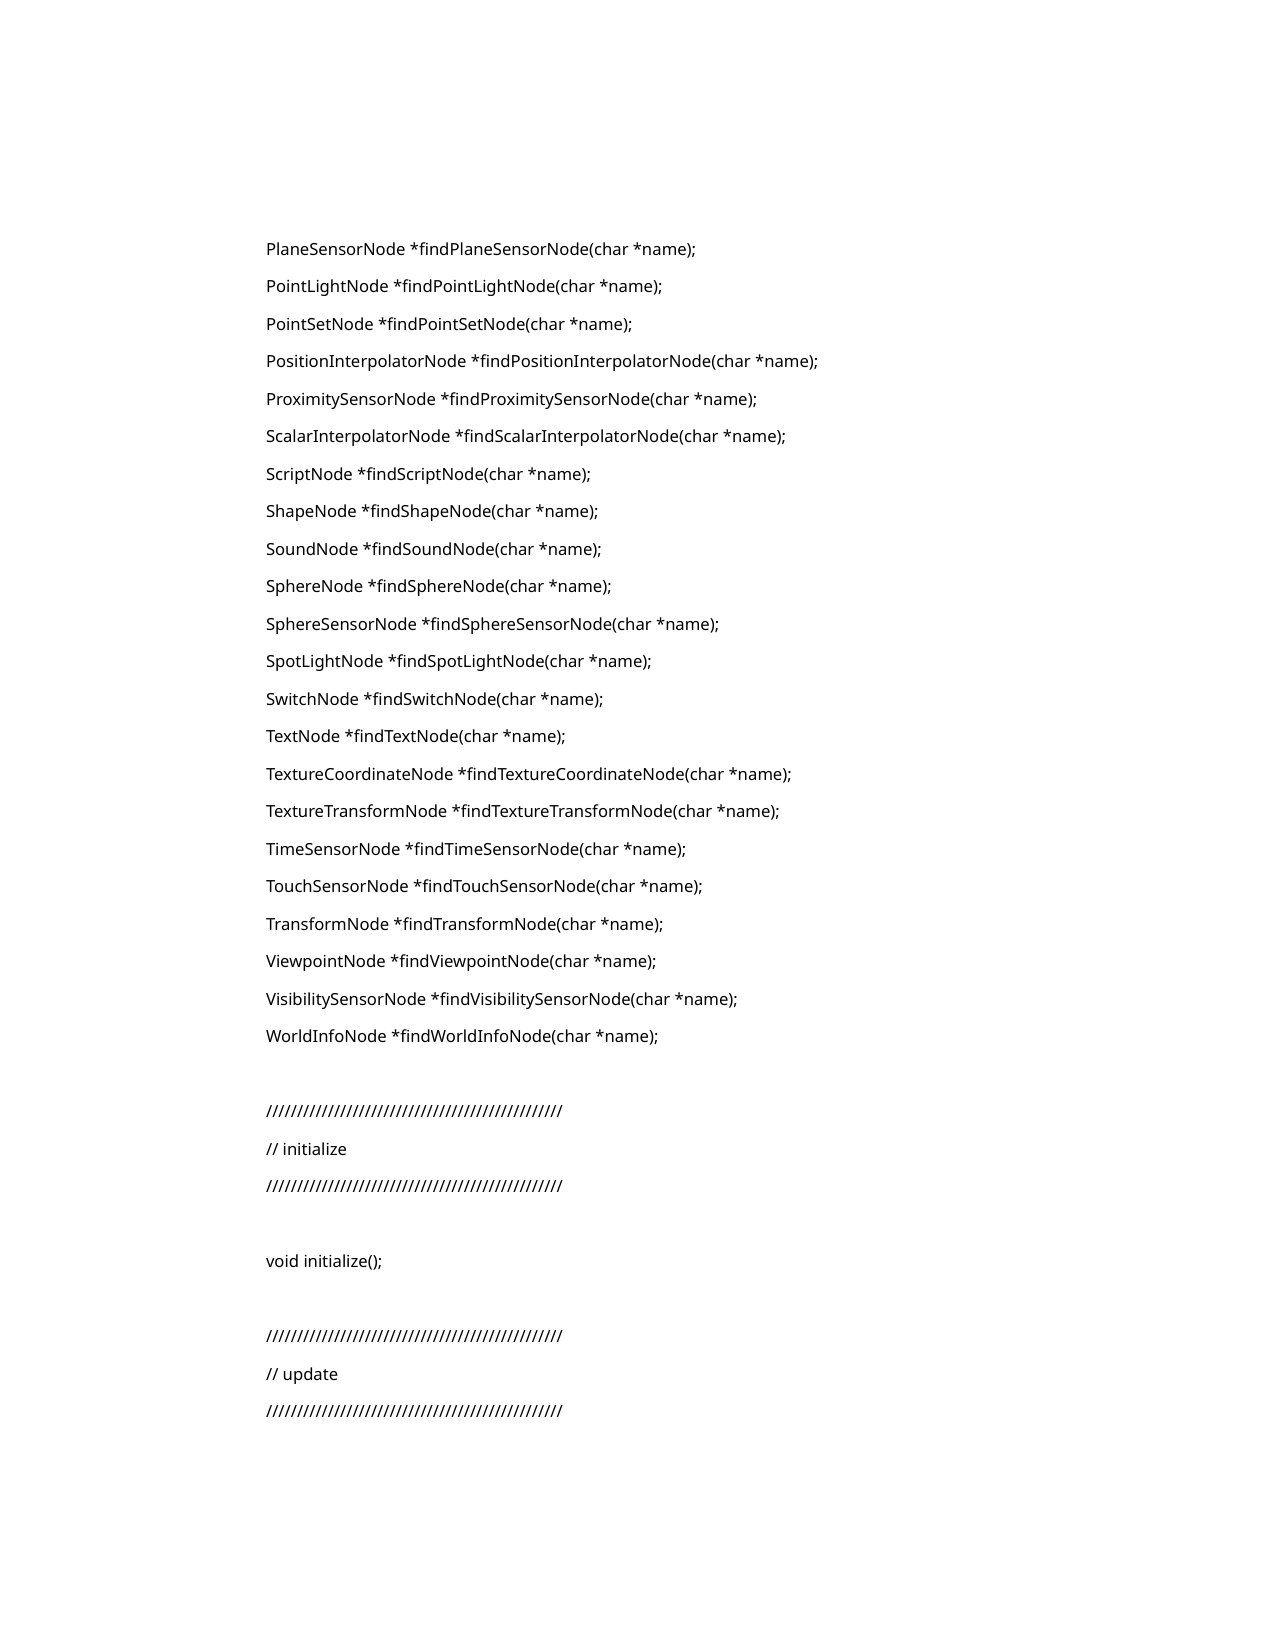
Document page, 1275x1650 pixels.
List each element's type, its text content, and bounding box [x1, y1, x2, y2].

text SpotLightNode *findSpotLightNode(char *name); [198, 642, 1098, 680]
text TextureCoordinateNode *findTextureCoordinateNode(char *name); [198, 755, 1098, 792]
text TransformNode *findTransformNode(char *name); [198, 905, 1098, 942]
text ProximitySensorNode *findProximitySensorNode(char *name); [198, 380, 1098, 417]
text TextureTransformNode *findTextureTransformNode(char *name); [198, 792, 1098, 830]
text ViewpointNode *findViewpointNode(char *name); [198, 942, 1098, 980]
text SphereSensorNode *findSphereSensorNode(char *name); [198, 605, 1098, 642]
text ScalarInterpolatorNode *findScalarInterpolatorNode(char *name); [198, 417, 1098, 455]
text void initialize(); [198, 1242, 1098, 1280]
text SphereNode *findSphereNode(char *name); [198, 567, 1098, 605]
text ScriptNode *findScriptNode(char *name); [198, 455, 1098, 492]
text ShapeNode *findShapeNode(char *name); [198, 492, 1098, 530]
text //////////////////////////////////////////////// [198, 1167, 1098, 1205]
text SoundNode *findSoundNode(char *name); [198, 530, 1098, 567]
text PointLightNode *findPointLightNode(char *name); [198, 267, 1098, 305]
text // initialize [198, 1130, 1098, 1167]
text TimeSensorNode *findTimeSensorNode(char *name); [198, 830, 1098, 867]
text //////////////////////////////////////////////// [198, 1392, 1098, 1430]
text PlaneSensorNode *findPlaneSensorNode(char *name); [198, 230, 1098, 267]
text //////////////////////////////////////////////// [198, 1092, 1098, 1130]
text PointSetNode *findPointSetNode(char *name); [198, 305, 1098, 342]
text // update [198, 1355, 1098, 1392]
text WorldInfoNode *findWorldInfoNode(char *name); [198, 1017, 1098, 1055]
text //////////////////////////////////////////////// [198, 1317, 1098, 1355]
text TouchSensorNode *findTouchSensorNode(char *name); [198, 867, 1098, 905]
text TextNode *findTextNode(char *name); [198, 717, 1098, 755]
text VisibilitySensorNode *findVisibilitySensorNode(char *name); [198, 980, 1098, 1017]
text PositionInterpolatorNode *findPositionInterpolatorNode(char *name); [198, 342, 1098, 380]
text SwitchNode *findSwitchNode(char *name); [198, 680, 1098, 717]
